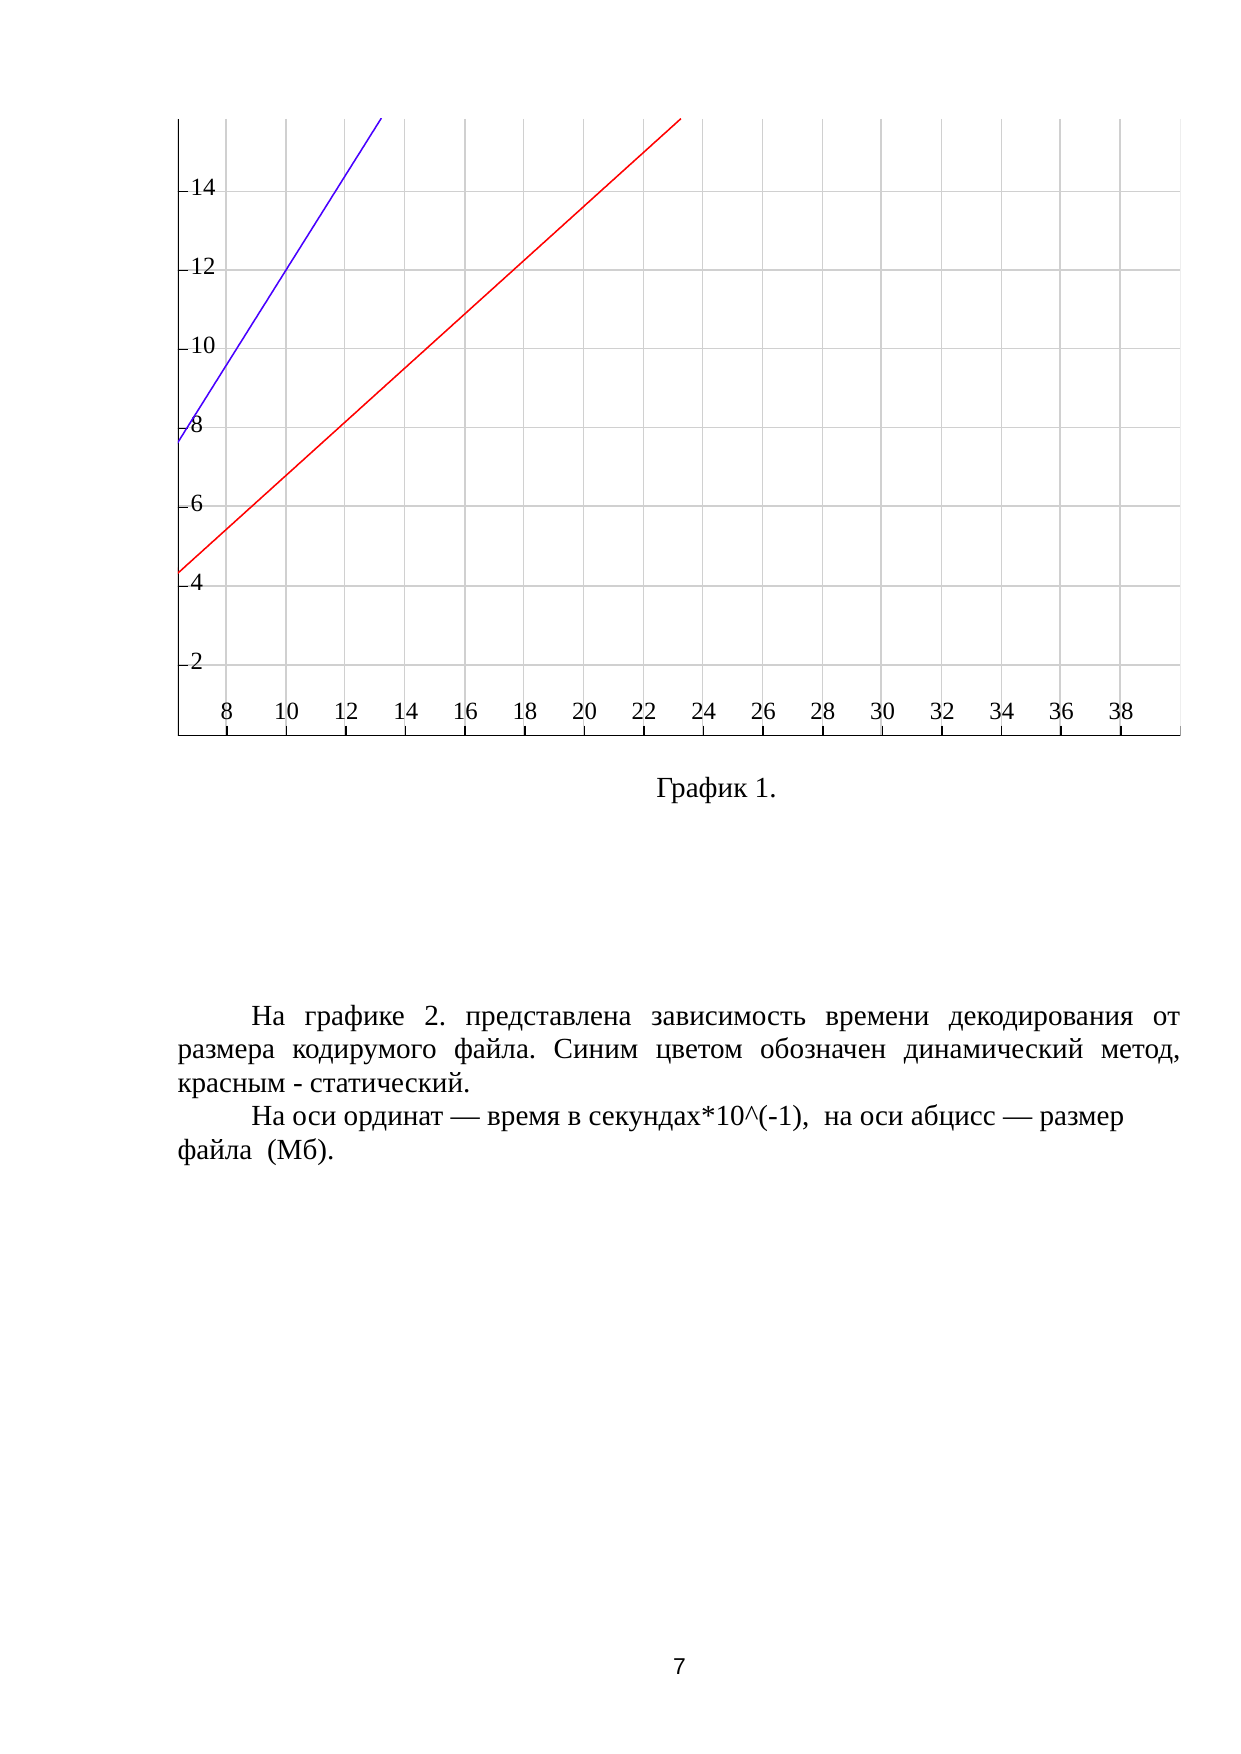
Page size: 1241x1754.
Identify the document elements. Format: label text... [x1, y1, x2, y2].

text На графике 2. представлена зависимость времени декодирования от размера кодирумого файла. Синим цветом обозначен динамический метод, красным - статический. [177, 998, 1181, 1098]
text График 1. [177, 770, 1181, 803]
text На оси ординат — время в секундах*10^(-1), на оси абцисс — размер файла (Мб). [177, 1098, 1181, 1165]
